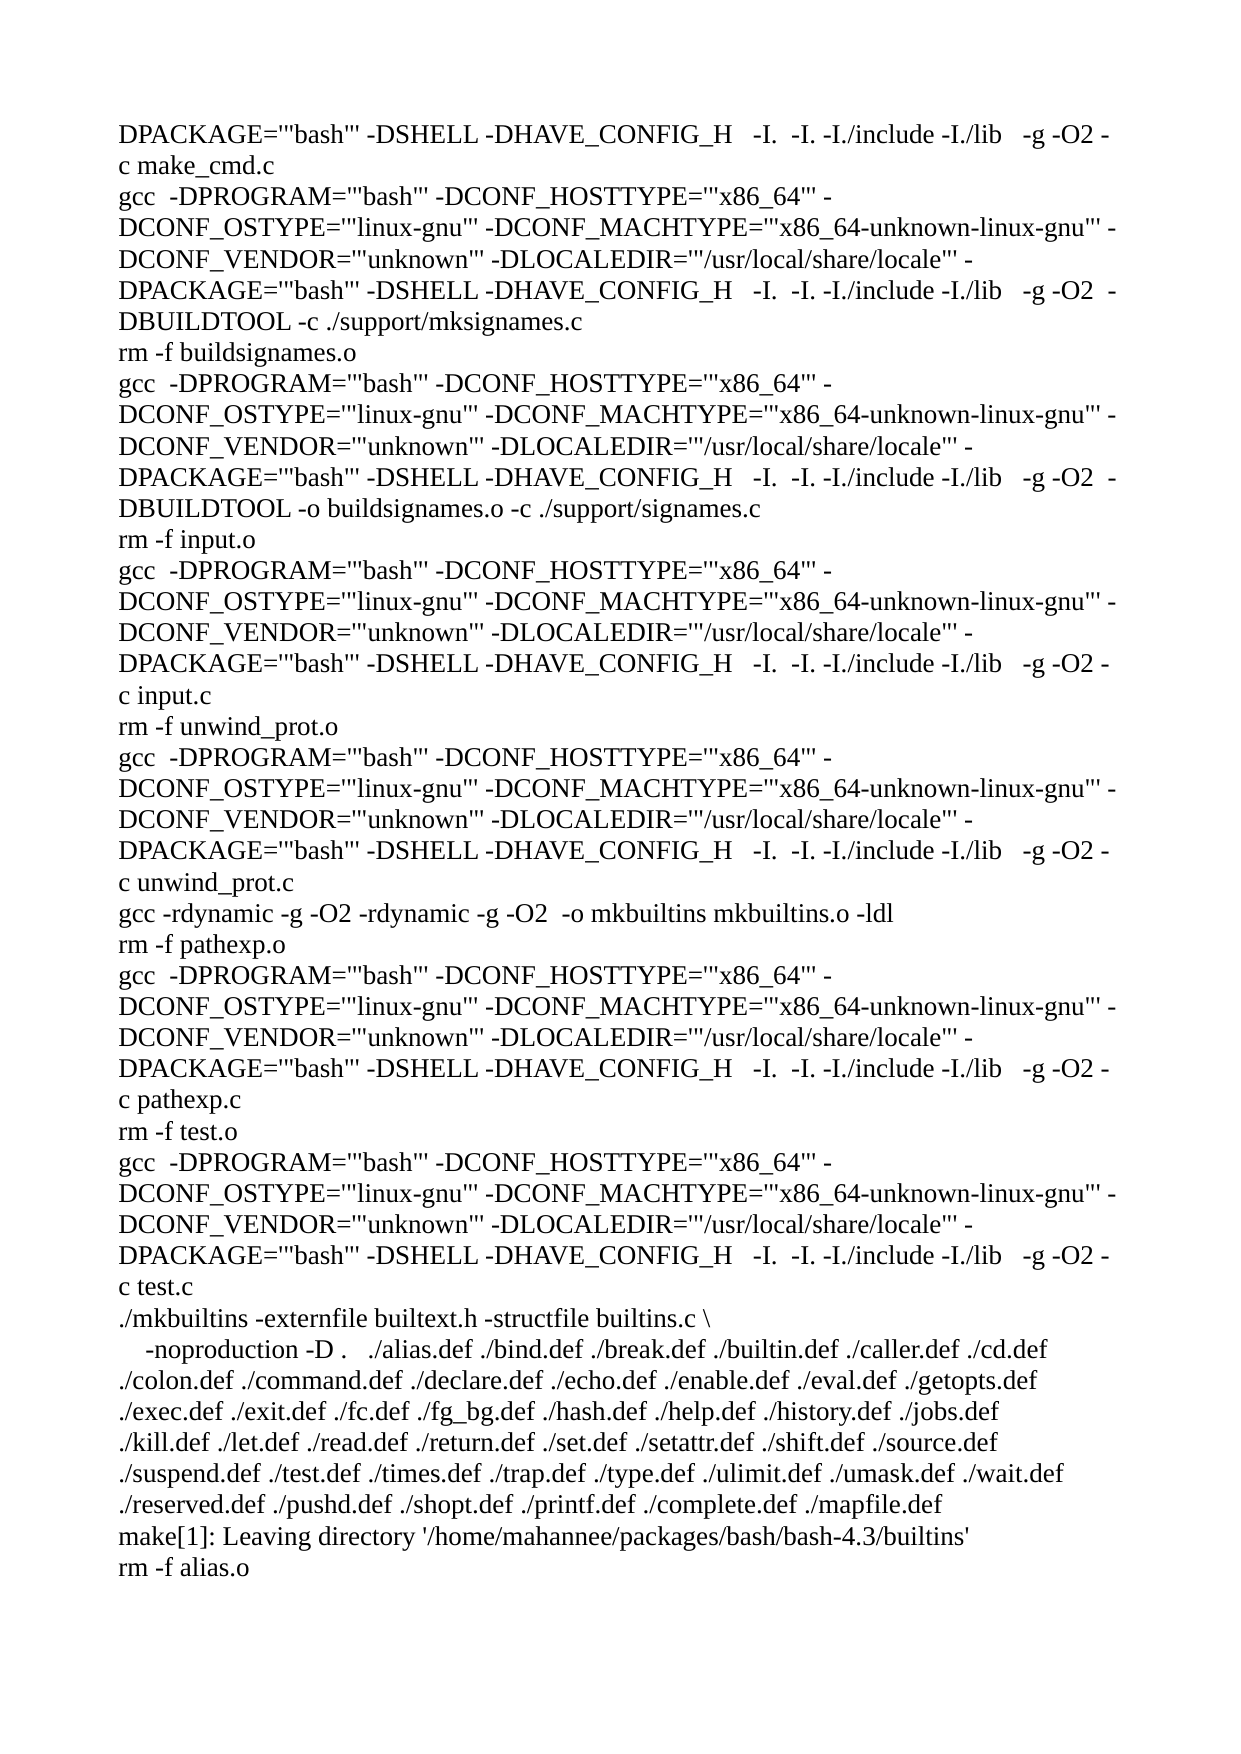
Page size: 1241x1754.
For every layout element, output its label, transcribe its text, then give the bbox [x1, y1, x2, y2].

text rm -f alias.o [118, 1551, 1122, 1582]
text make[1]: Leaving directory '/home/mahannee/packages/bash/bash-4.3/builtins' [118, 1520, 1122, 1551]
text gcc -rdynamic -g -O2 -rdynamic -g -O2 -o mkbuiltins mkbuiltins.o -ldl [118, 897, 1122, 928]
text rm -f test.o [118, 1115, 1122, 1146]
text -noproduction -D . ./alias.def ./bind.def ./break.def ./builtin.def ./caller.def ./cd.def ./colon.def ./command.def ./declare.def ./echo.def ./enable.def ./eval.def ./getopts.def ./exec.def ./exit.def ./fc.def ./fg_bg.def ./hash.def ./help.def ./history.def ./jobs.def ./kill.def ./let.def ./read.def ./return.def ./set.def ./setattr.def ./shift.def ./source.def ./suspend.def ./test.def ./times.def ./trap.def ./type.def ./ulimit.def ./umask.def ./wait.def ./reserved.def ./pushd.def ./shopt.def ./printf.def ./complete.def ./mapfile.def [118, 1333, 1122, 1520]
text -DPACKAGE='"bash"' -DSHELL -DHAVE_CONFIG_H -I. -I. -I./include -I./lib -g -O2 -c make_cmd.c [118, 118, 1122, 180]
text gcc -DPROGRAM='"bash"' -DCONF_HOSTTYPE='"x86_64"' -DCONF_OSTYPE='"linux-gnu"' -DCONF_MACHTYPE='"x86_64-unknown-linux-gnu"' -DCONF_VENDOR='"unknown"' -DLOCALEDIR='"/usr/local/share/locale"' -DPACKAGE='"bash"' -DSHELL -DHAVE_CONFIG_H -I. -I. -I./include -I./lib -g -O2 -c unwind_prot.c [118, 741, 1122, 897]
text gcc -DPROGRAM='"bash"' -DCONF_HOSTTYPE='"x86_64"' -DCONF_OSTYPE='"linux-gnu"' -DCONF_MACHTYPE='"x86_64-unknown-linux-gnu"' -DCONF_VENDOR='"unknown"' -DLOCALEDIR='"/usr/local/share/locale"' -DPACKAGE='"bash"' -DSHELL -DHAVE_CONFIG_H -I. -I. -I./include -I./lib -g -O2 -DBUILDTOOL -o buildsignames.o -c ./support/signames.c [118, 367, 1122, 523]
text gcc -DPROGRAM='"bash"' -DCONF_HOSTTYPE='"x86_64"' -DCONF_OSTYPE='"linux-gnu"' -DCONF_MACHTYPE='"x86_64-unknown-linux-gnu"' -DCONF_VENDOR='"unknown"' -DLOCALEDIR='"/usr/local/share/locale"' -DPACKAGE='"bash"' -DSHELL -DHAVE_CONFIG_H -I. -I. -I./include -I./lib -g -O2 -c test.c [118, 1146, 1122, 1302]
text rm -f buildsignames.o [118, 336, 1122, 367]
text gcc -DPROGRAM='"bash"' -DCONF_HOSTTYPE='"x86_64"' -DCONF_OSTYPE='"linux-gnu"' -DCONF_MACHTYPE='"x86_64-unknown-linux-gnu"' -DCONF_VENDOR='"unknown"' -DLOCALEDIR='"/usr/local/share/locale"' -DPACKAGE='"bash"' -DSHELL -DHAVE_CONFIG_H -I. -I. -I./include -I./lib -g -O2 -DBUILDTOOL -c ./support/mksignames.c [118, 180, 1122, 336]
text gcc -DPROGRAM='"bash"' -DCONF_HOSTTYPE='"x86_64"' -DCONF_OSTYPE='"linux-gnu"' -DCONF_MACHTYPE='"x86_64-unknown-linux-gnu"' -DCONF_VENDOR='"unknown"' -DLOCALEDIR='"/usr/local/share/locale"' -DPACKAGE='"bash"' -DSHELL -DHAVE_CONFIG_H -I. -I. -I./include -I./lib -g -O2 -c input.c [118, 554, 1122, 710]
text rm -f input.o [118, 523, 1122, 554]
text rm -f pathexp.o [118, 928, 1122, 959]
text gcc -DPROGRAM='"bash"' -DCONF_HOSTTYPE='"x86_64"' -DCONF_OSTYPE='"linux-gnu"' -DCONF_MACHTYPE='"x86_64-unknown-linux-gnu"' -DCONF_VENDOR='"unknown"' -DLOCALEDIR='"/usr/local/share/locale"' -DPACKAGE='"bash"' -DSHELL -DHAVE_CONFIG_H -I. -I. -I./include -I./lib -g -O2 -c pathexp.c [118, 959, 1122, 1115]
text rm -f unwind_prot.o [118, 710, 1122, 741]
text ./mkbuiltins -externfile builtext.h -structfile builtins.c \ [118, 1302, 1122, 1333]
